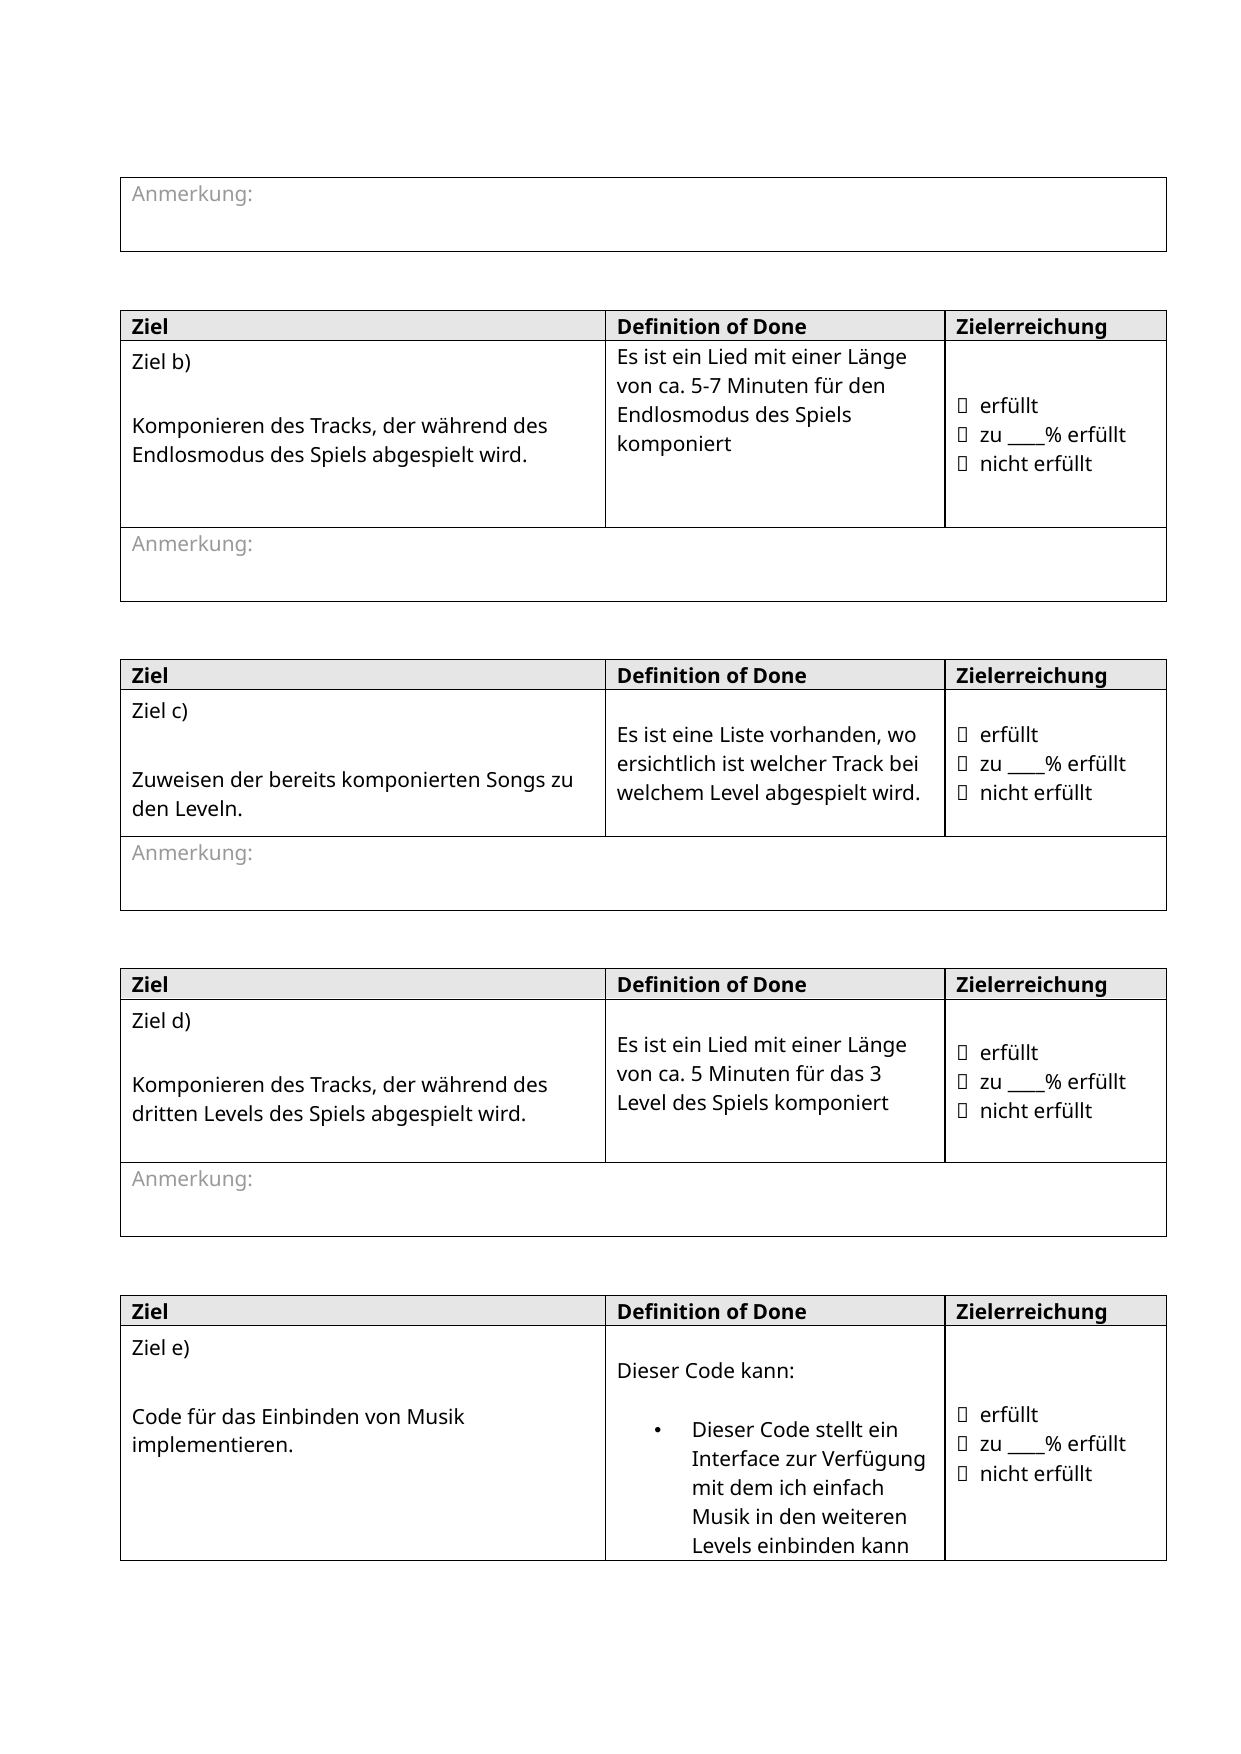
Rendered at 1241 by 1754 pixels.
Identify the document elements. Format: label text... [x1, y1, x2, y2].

table_header Ziel [121, 311, 605, 340]
table_cell Ziel e) Code für das Einbinden von Musik implementieren. [121, 1326, 605, 1560]
table_header Definition of Done [606, 969, 944, 998]
table_header Definition of Done [606, 311, 944, 340]
table_cell  erfüllt  zu ____% erfüllt  nicht erfüllt [946, 1000, 1166, 1162]
table_cell Anmerkung: [121, 837, 1166, 910]
table_header Zielerreichung [946, 311, 1166, 340]
table_cell Ziel b) Komponieren des Tracks, der während des Endlosmodus des Spiels abgespielt wird. [121, 341, 605, 527]
table_cell Es ist eine Liste vorhanden, wo ersichtlich ist welcher Track bei welchem Level abgespielt wird. [606, 690, 944, 836]
table_cell Es ist ein Lied mit einer Länge von ca. 5-7 Minuten für den Endlosmodus des Spiels komponiert [606, 341, 944, 527]
table_cell  erfüllt  zu ____% erfüllt  nicht erfüllt [946, 1326, 1166, 1560]
table_header Ziel [121, 969, 605, 998]
table_cell Anmerkung: [121, 1163, 1166, 1236]
table_header Zielerreichung [946, 1296, 1166, 1325]
table_header Ziel [121, 660, 605, 689]
table_header Definition of Done [606, 660, 944, 689]
table_cell  erfüllt  zu ____% erfüllt  nicht erfüllt [946, 341, 1166, 527]
table_header Definition of Done [606, 1296, 944, 1325]
table_header Zielerreichung [946, 660, 1166, 689]
table_cell  erfüllt  zu ____% erfüllt  nicht erfüllt [946, 690, 1166, 836]
table_cell Ziel d) Komponieren des Tracks, der während des dritten Levels des Spiels abgespielt wird. [121, 1000, 605, 1162]
table_cell Anmerkung: [121, 528, 1166, 601]
table_header Ziel [121, 1296, 605, 1325]
table_cell Ziel c) Zuweisen der bereits komponierten Songs zu den Leveln. [121, 690, 605, 836]
table_cell Dieser Code kann: Dieser Code stellt ein Interface zur Verfügung mit dem ich einfach Musik in den weiteren Levels einbinden kann [606, 1326, 944, 1560]
table_cell Es ist ein Lied mit einer Länge von ca. 5 Minuten für das 3 Level des Spiels komponiert [606, 1000, 944, 1162]
table_header Zielerreichung [946, 969, 1166, 998]
table_cell Anmerkung: [121, 178, 1166, 251]
